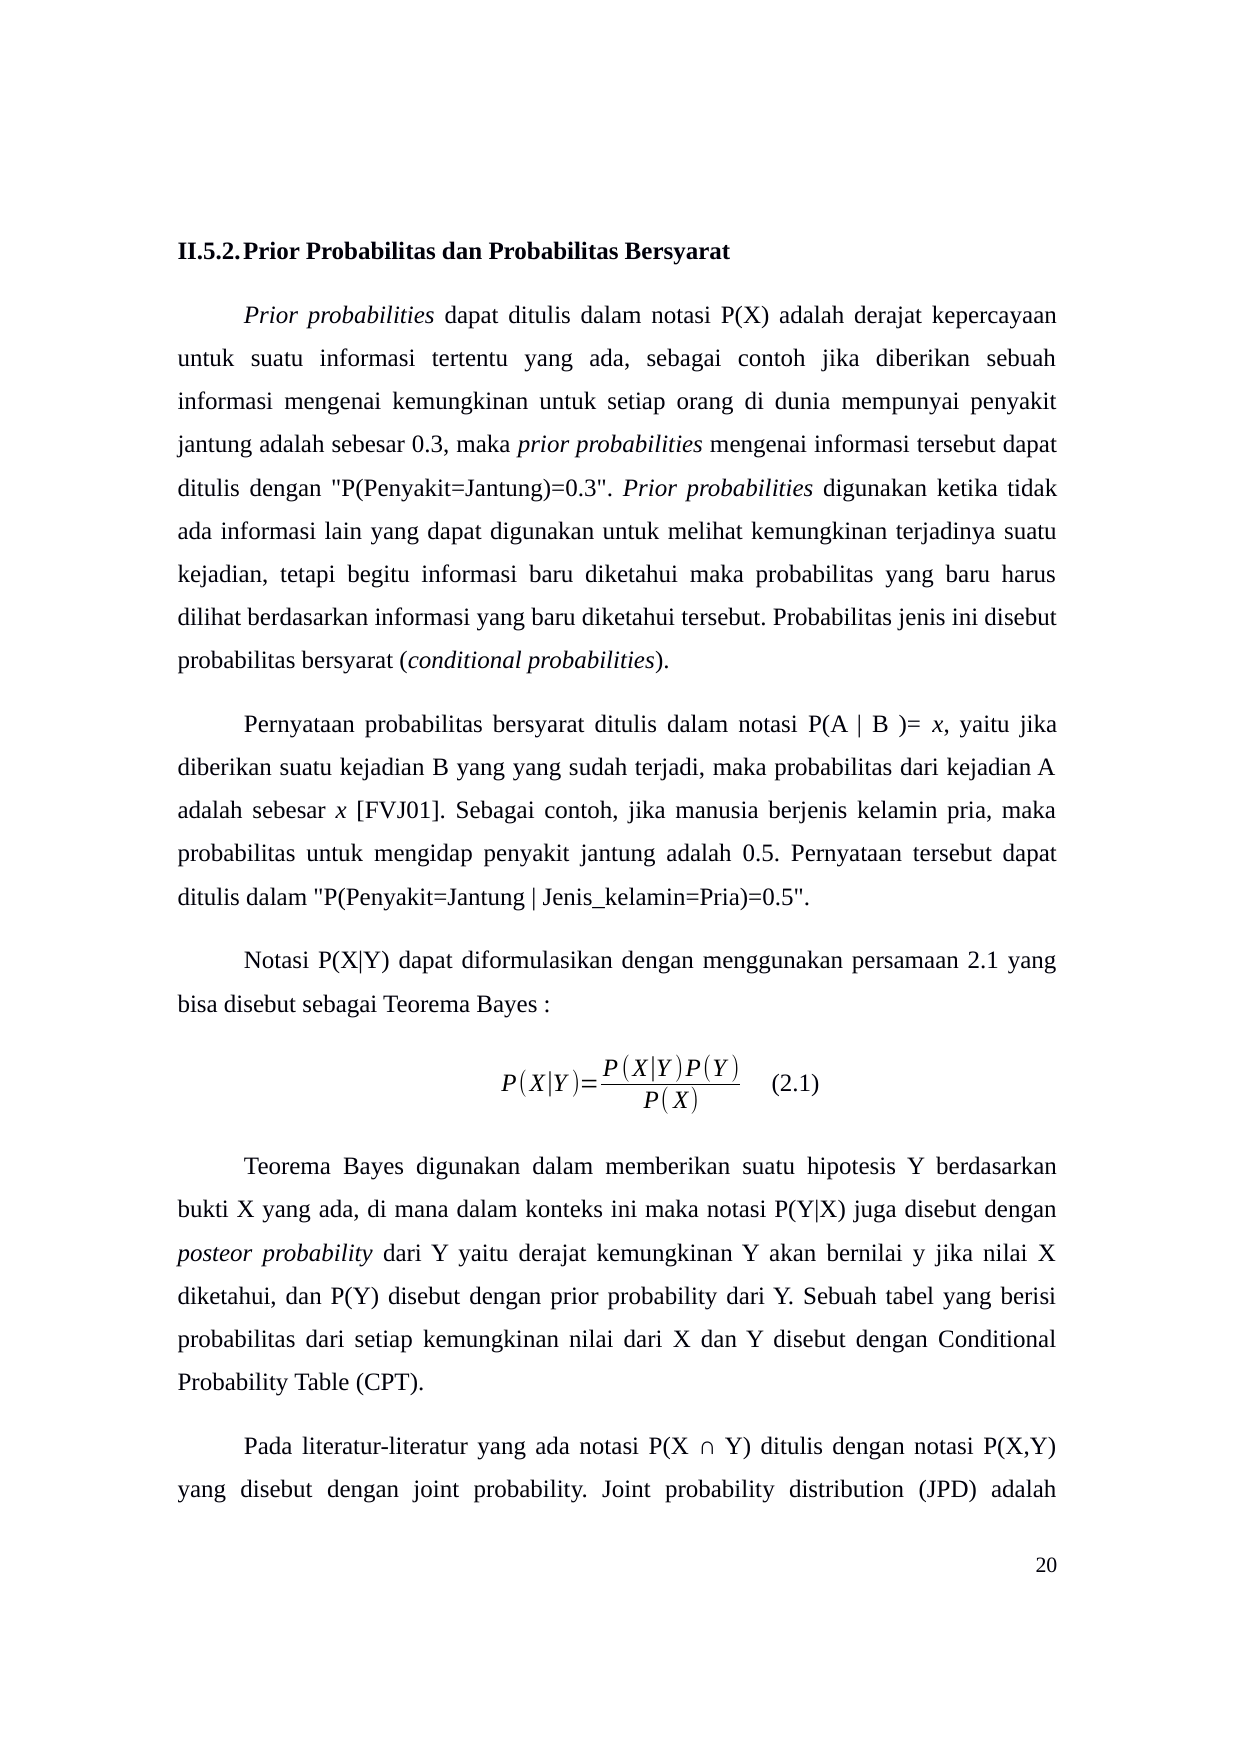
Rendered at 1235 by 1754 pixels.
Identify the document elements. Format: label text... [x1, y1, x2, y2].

text Teorema Bayes digunakan dalam memberikan suatu hipotesis Y berdasarkan bukti X yang ada, di mana dalam konteks ini maka notasi P(Y|X) juga disebut dengan posteor probability dari Y yaitu derajat kemungkinan Y akan bernilai y jika nilai X diketahui, dan P(Y) disebut dengan prior probability dari Y. Sebuah tabel yang berisi probabilitas dari setiap kemungkinan nilai dari X dan Y disebut dengan Conditional Probability Table (CPT). [177, 1151, 1057, 1396]
text Pada literatur-literatur yang ada notasi P(X ∩ Y) ditulis dengan notasi P(X,Y) yang disebut dengan joint probability. Joint probability distribution (JPD) adalah [177, 1431, 1057, 1503]
text (2.1) [177, 1053, 1057, 1116]
subtitle Prior Probabilitas dan Probabilitas Bersyarat [177, 236, 1057, 265]
text Notasi P(X|Y) dapat diformulasikan dengan menggunakan persamaan 2.1 yang bisa disebut sebagai Teorema Bayes : [177, 946, 1057, 1017]
text Pernyataan probabilitas bersyarat ditulis dalam notasi P(A | B )= x, yaitu jika diberikan suatu kejadian B yang yang sudah terjadi, maka probabilitas dari kejadian A adalah sebesar x [FVJ01]. Sebagai contoh, jika manusia berjenis kelamin pria, maka probabilitas untuk mengidap penyakit jantung adalah 0.5. Pernyataan tersebut dapat ditulis dalam "P(Penyakit=Jantung | Jenis_kelamin=Pria)=0.5". [177, 709, 1057, 910]
text Prior probabilities dapat ditulis dalam notasi P(X) adalah derajat kepercayaan untuk suatu informasi tertentu yang ada, sebagai contoh jika diberikan sebuah informasi mengenai kemungkinan untuk setiap orang di dunia mempunyai penyakit jantung adalah sebesar 0.3, maka prior probabilities mengenai informasi tersebut dapat ditulis dengan "P(Penyakit=Jantung)=0.3". Prior probabilities digunakan ketika tidak ada informasi lain yang dapat digunakan untuk melihat kemungkinan terjadinya suatu kejadian, tetapi begitu informasi baru diketahui maka probabilitas yang baru harus dilihat berdasarkan informasi yang baru diketahui tersebut. Probabilitas jenis ini disebut probabilitas bersyarat (conditional probabilities). [177, 300, 1057, 674]
